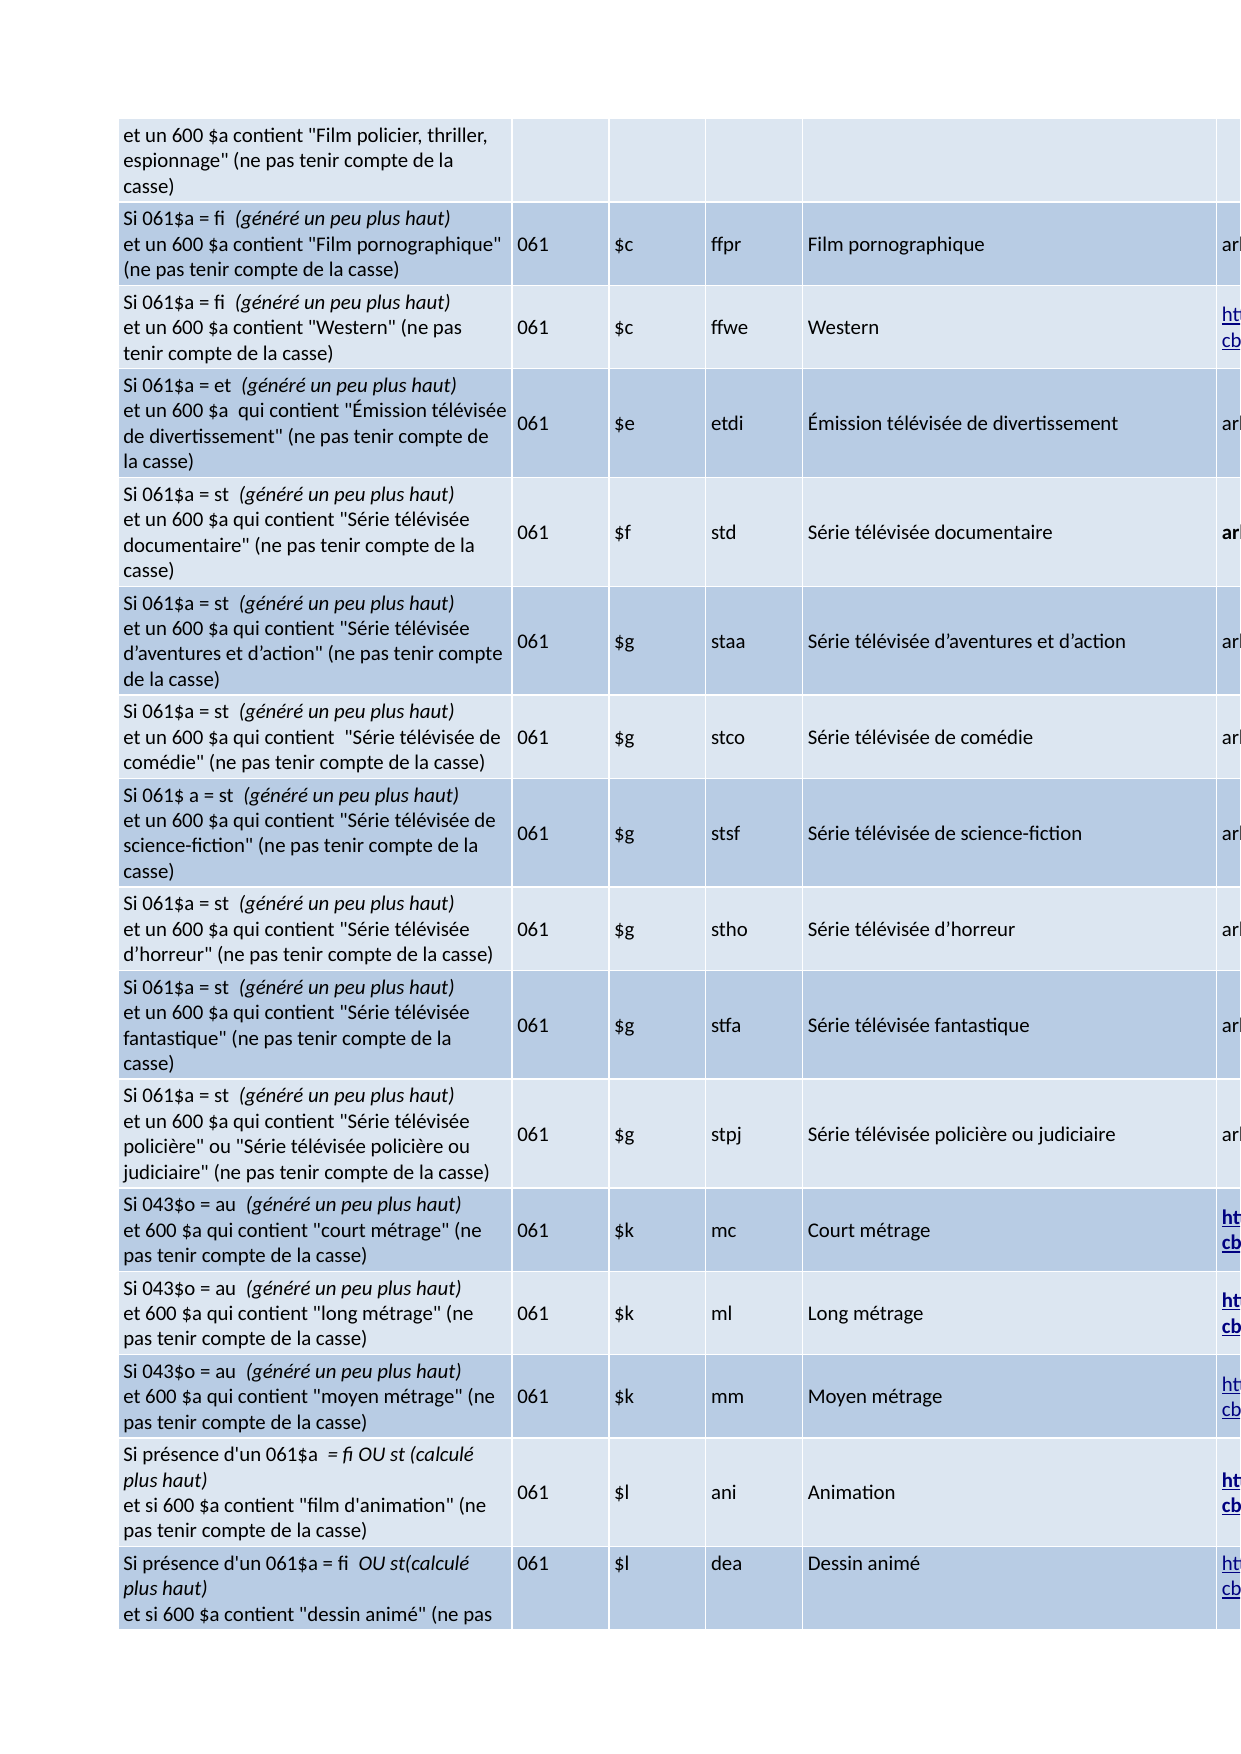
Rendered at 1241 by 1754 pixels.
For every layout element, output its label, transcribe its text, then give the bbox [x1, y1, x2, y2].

table_cell stfa [706, 971, 802, 1078]
table_cell ark:/12148/cb170693669 [1217, 779, 1240, 886]
table_cell Si 061$a = fi (généré un peu plus haut) et un 600 $a contient "Film pornographique" (ne pas tenir compte de la casse) [119, 203, 511, 285]
table_cell stco [706, 696, 802, 778]
table_cell ark:/12148/cb13325370q [1217, 369, 1240, 477]
table_cell Émission télévisée de divertissement [803, 369, 1216, 477]
table_cell Si 043$o = au (généré un peu plus haut) et 600 $a qui contient "moyen métrage" (ne pas tenir compte de la casse) [119, 1355, 511, 1437]
table_cell $l [610, 1439, 705, 1546]
table_cell Film pornographique [803, 203, 1216, 285]
table_cell ffwe [706, 286, 802, 368]
table_cell Si 061$a = st (généré un peu plus haut) et un 600 $a qui contient "Série télévisée d’aventures et d’action" (ne pas tenir compte de la casse) [119, 587, 511, 694]
table_cell Série télévisée d’aventures et d’action [803, 587, 1216, 694]
table_cell ark:/12148/cb17717080q [1217, 696, 1240, 778]
table_cell $l [610, 1547, 705, 1629]
table_cell $g [610, 587, 705, 694]
table_cell 061 [513, 1189, 608, 1271]
table_cell dea [706, 1547, 802, 1629]
table_cell https://catalogue.bnf.fr/ark:/12148/cb13750598r [1217, 1547, 1240, 1629]
table_cell Si 061$a = et (généré un peu plus haut) et un 600 $a qui contient "Émission télévisée de divertissement" (ne pas tenir compte de la casse) [119, 369, 511, 477]
table_cell $g [610, 696, 705, 778]
table_cell https://catalogue.bnf.fr/ark:/12148/cb14291810p [1217, 1189, 1240, 1271]
table_cell Série télévisée fantastique [803, 971, 1216, 1078]
table_cell ark:/12148/cb164750668 [1217, 203, 1240, 285]
table_cell ark:/12148/cb17770547t [1217, 971, 1240, 1078]
table_cell 061 [513, 696, 608, 778]
table_cell 061 [513, 1272, 608, 1354]
table_cell std [706, 478, 802, 586]
table_cell Dessin animé [803, 1547, 1216, 1629]
table_cell ark:/12148/cb14662649g [1217, 119, 1240, 201]
table_cell Animation [803, 1439, 1216, 1546]
table_cell ark:/12148/cb17770547t [1217, 587, 1240, 694]
table_cell https://catalogue.bnf.fr/ark:/12148/cb170289092 [1217, 1355, 1240, 1437]
table_cell https://catalogue.bnf.fr/ark:/12148/cb17702056f [1217, 286, 1240, 368]
table_cell 061 [513, 1439, 608, 1546]
table_cell Court métrage [803, 1189, 1216, 1271]
table_cell [706, 119, 802, 201]
table_cell $k [610, 1355, 705, 1437]
table_cell 061 [513, 369, 608, 477]
table_cell 061 [513, 478, 608, 586]
table_cell [803, 119, 1216, 201]
table_cell mc [706, 1189, 802, 1271]
table_cell stpj [706, 1080, 802, 1187]
table_cell $k [610, 1272, 705, 1354]
table_cell $g [610, 779, 705, 886]
table_cell ark:/12148/cb14596321p [1217, 478, 1240, 586]
table_cell 061 [513, 1080, 608, 1187]
table_cell $g [610, 888, 705, 970]
table_cell et un 600 $a contient "Film policier, thriller, espionnage" (ne pas tenir compte de la casse) [119, 119, 511, 201]
table_cell $c [610, 203, 705, 285]
table_cell $k [610, 1189, 705, 1271]
table_cell ml [706, 1272, 802, 1354]
table_cell Série télévisée documentaire [803, 478, 1216, 586]
table_cell ark:/12148/cb17099895w [1217, 1080, 1240, 1187]
table_cell $g [610, 1080, 705, 1187]
table_cell Si 061$a = st (généré un peu plus haut) et un 600 $a qui contient "Série télévisée de comédie" (ne pas tenir compte de la casse) [119, 696, 511, 778]
table_cell [513, 119, 608, 201]
table_cell ffpr [706, 203, 802, 285]
table_cell $e [610, 369, 705, 477]
table_cell Série télévisée de science-fiction [803, 779, 1216, 886]
table_cell Série télévisée d’horreur [803, 888, 1216, 970]
table_cell Série télévisée de comédie [803, 696, 1216, 778]
table_cell Si présence d'un 061$a = fi OU st(calculé plus haut) et si 600 $a contient "dessin animé" (ne pas [119, 1547, 511, 1629]
table_cell etdi [706, 369, 802, 477]
table_cell Si présence d'un 061$a = fi OU st (calculé plus haut) et si 600 $a contient "film d'animation" (ne pas tenir compte de la casse) [119, 1439, 511, 1546]
table_cell 061 [513, 1355, 608, 1437]
table_cell 061 [513, 888, 608, 970]
table_cell 061 [513, 971, 608, 1078]
table_cell 061 [513, 203, 608, 285]
table_cell Si 061$a = st (généré un peu plus haut) et un 600 $a qui contient "Série télévisée fantastique" (ne pas tenir compte de la casse) [119, 971, 511, 1078]
table_cell https://catalogue.bnf.fr/ark:/12148/cb17063964t [1217, 1272, 1240, 1354]
table_cell 061 [513, 779, 608, 886]
table_cell 061 [513, 286, 608, 368]
table_cell 061 [513, 1547, 608, 1629]
table_cell $c [610, 286, 705, 368]
table_cell 061 [513, 587, 608, 694]
table_cell $g [610, 971, 705, 1078]
table_cell Si 061$a = st (généré un peu plus haut) et un 600 $a qui contient "Série télévisée policière" ou "Série télévisée policière ou judiciaire" (ne pas tenir compte de la casse) [119, 1080, 511, 1187]
table_cell Long métrage [803, 1272, 1216, 1354]
table_cell Si 061$a = fi (généré un peu plus haut) et un 600 $a contient "Western" (ne pas tenir compte de la casse) [119, 286, 511, 368]
table_cell mm [706, 1355, 802, 1437]
table_cell Western [803, 286, 1216, 368]
table_cell Si 061$a = st (généré un peu plus haut) et un 600 $a qui contient "Série télévisée documentaire" (ne pas tenir compte de la casse) [119, 478, 511, 586]
table_cell ark:/12148/cb16555483q [1217, 888, 1240, 970]
table_cell Si 061$a = st (généré un peu plus haut) et un 600 $a qui contient "Série télévisée d’horreur" (ne pas tenir compte de la casse) [119, 888, 511, 970]
table_cell Série télévisée policière ou judiciaire [803, 1080, 1216, 1187]
table_cell Moyen métrage [803, 1355, 1216, 1437]
table_cell ani [706, 1439, 802, 1546]
table_cell [610, 119, 705, 201]
table_cell stho [706, 888, 802, 970]
table_cell stsf [706, 779, 802, 886]
table_cell staa [706, 587, 802, 694]
table_cell Si 043$o = au (généré un peu plus haut) et 600 $a qui contient "long métrage" (ne pas tenir compte de la casse) [119, 1272, 511, 1354]
table_cell Si 043$o = au (généré un peu plus haut) et 600 $a qui contient "court métrage" (ne pas tenir compte de la casse) [119, 1189, 511, 1271]
table_cell Si 061$ a = st (généré un peu plus haut) et un 600 $a qui contient "Série télévisée de science-fiction" (ne pas tenir compte de la casse) [119, 779, 511, 886]
table_cell https://catalogue.bnf.fr/ark:/12148/cb146622768 [1217, 1439, 1240, 1546]
table_cell $f [610, 478, 705, 586]
